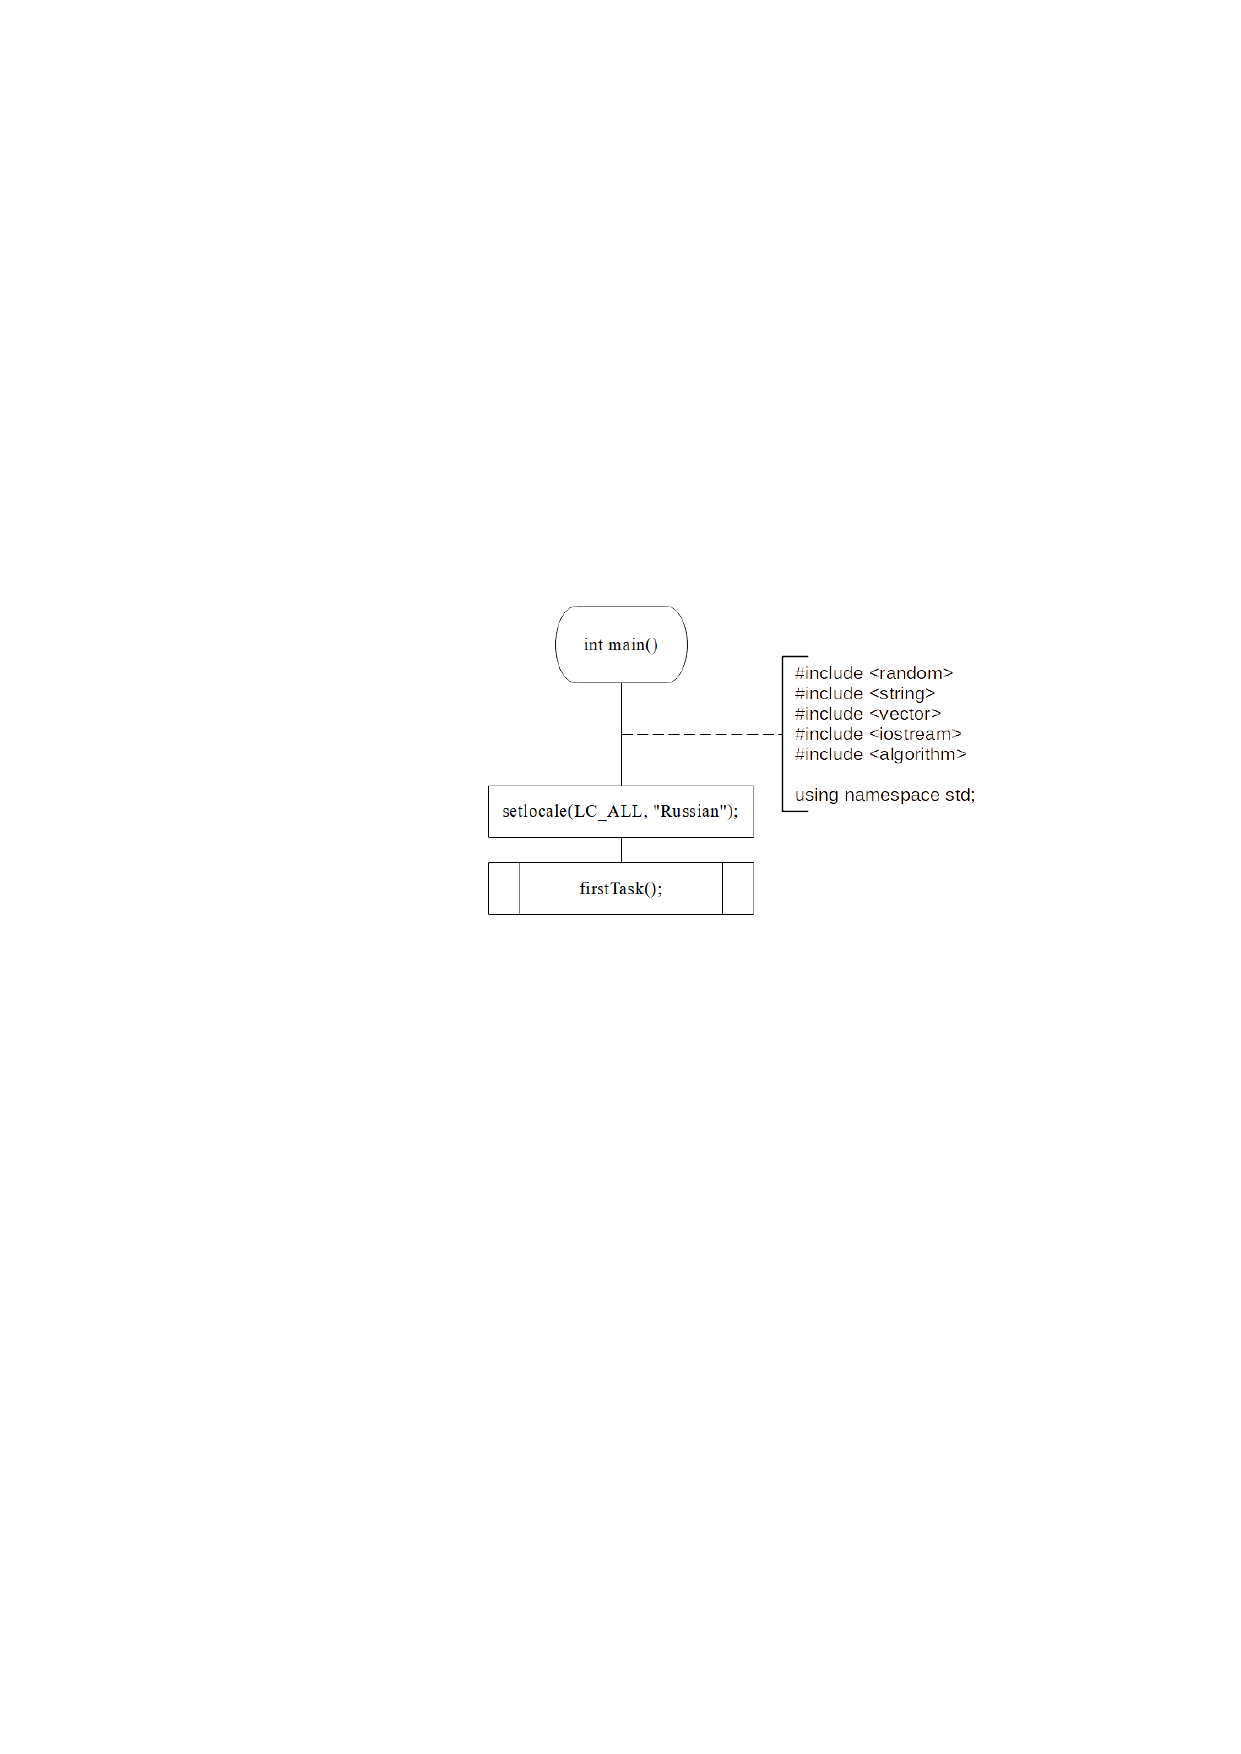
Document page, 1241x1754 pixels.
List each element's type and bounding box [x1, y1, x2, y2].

picture [118, 118, 1123, 1539]
